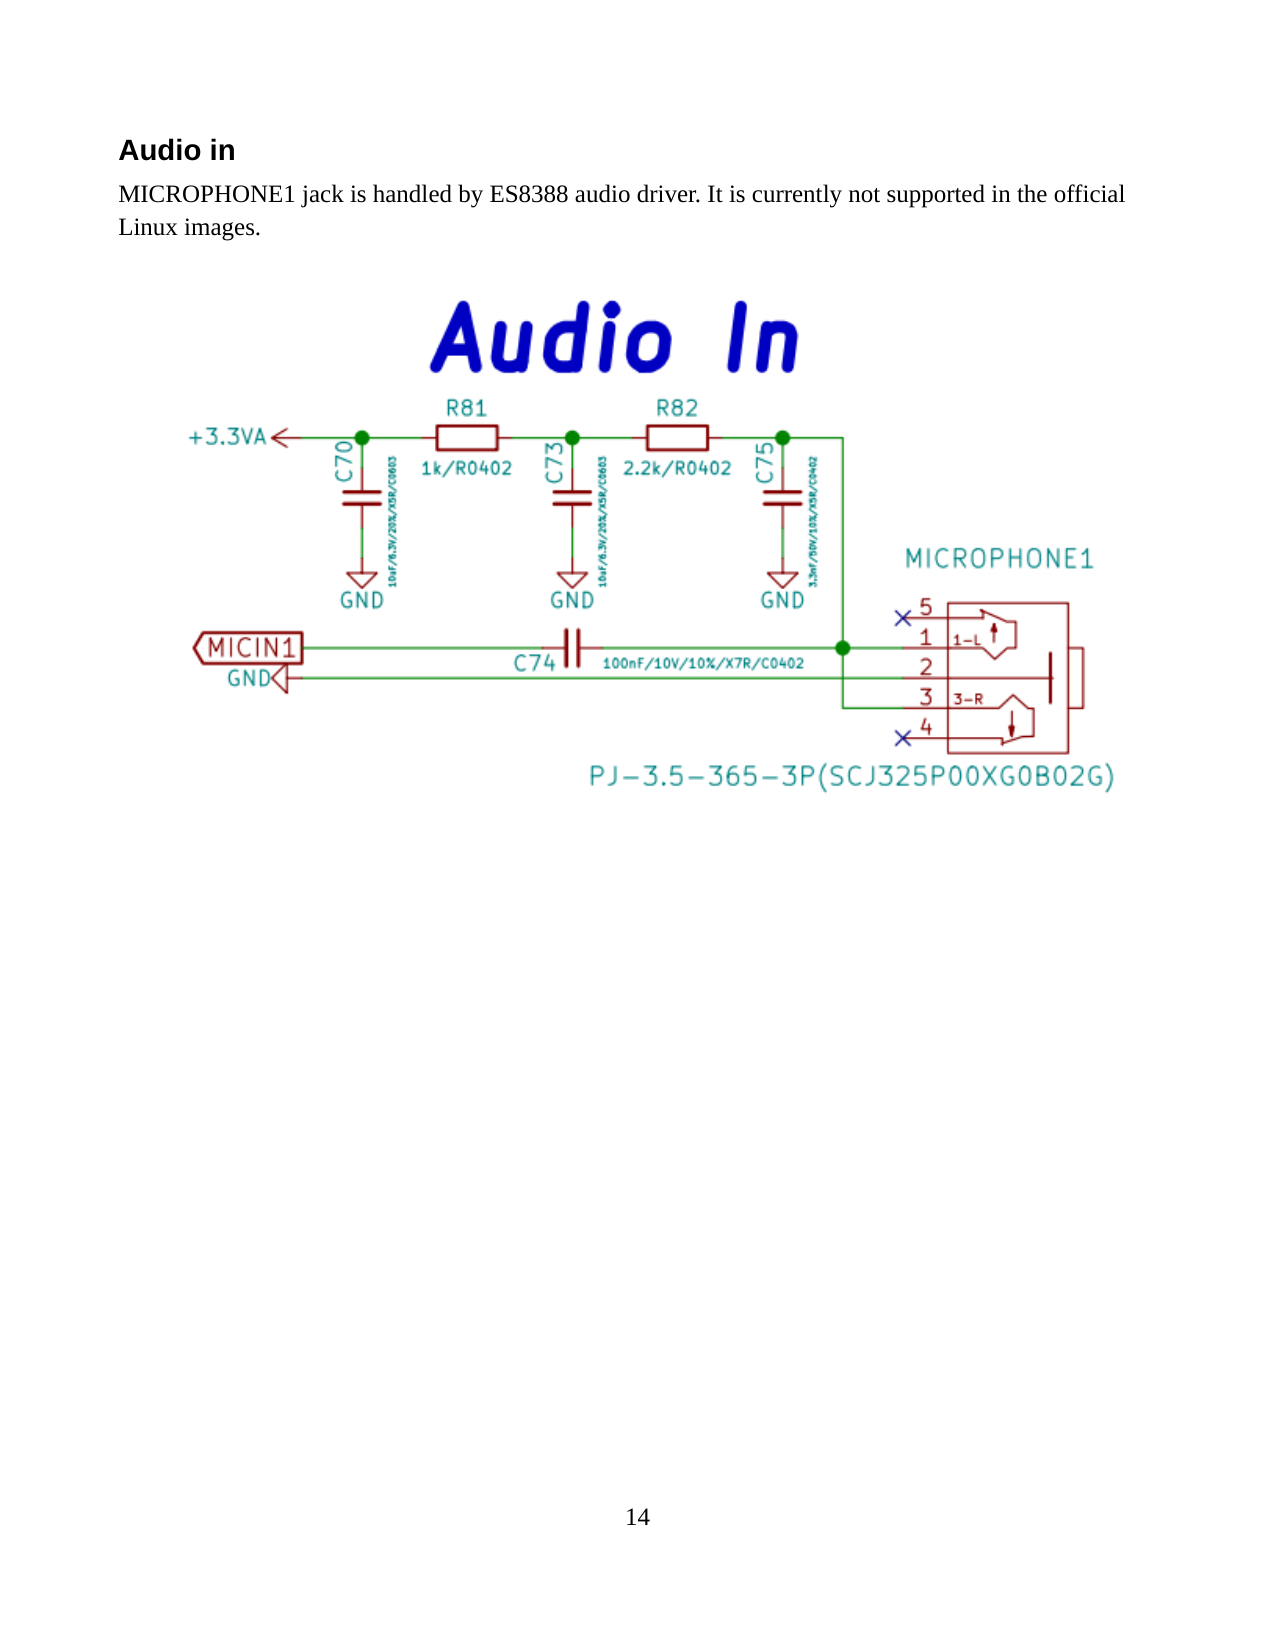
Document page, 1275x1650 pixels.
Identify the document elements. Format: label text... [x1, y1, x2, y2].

picture [146, 259, 1129, 797]
text MICROPHONE1 jack is handled by ES8388 audio driver. It is currently not supported in the official Linux images. [118, 179, 1157, 241]
subtitle Audio in [118, 133, 1157, 166]
